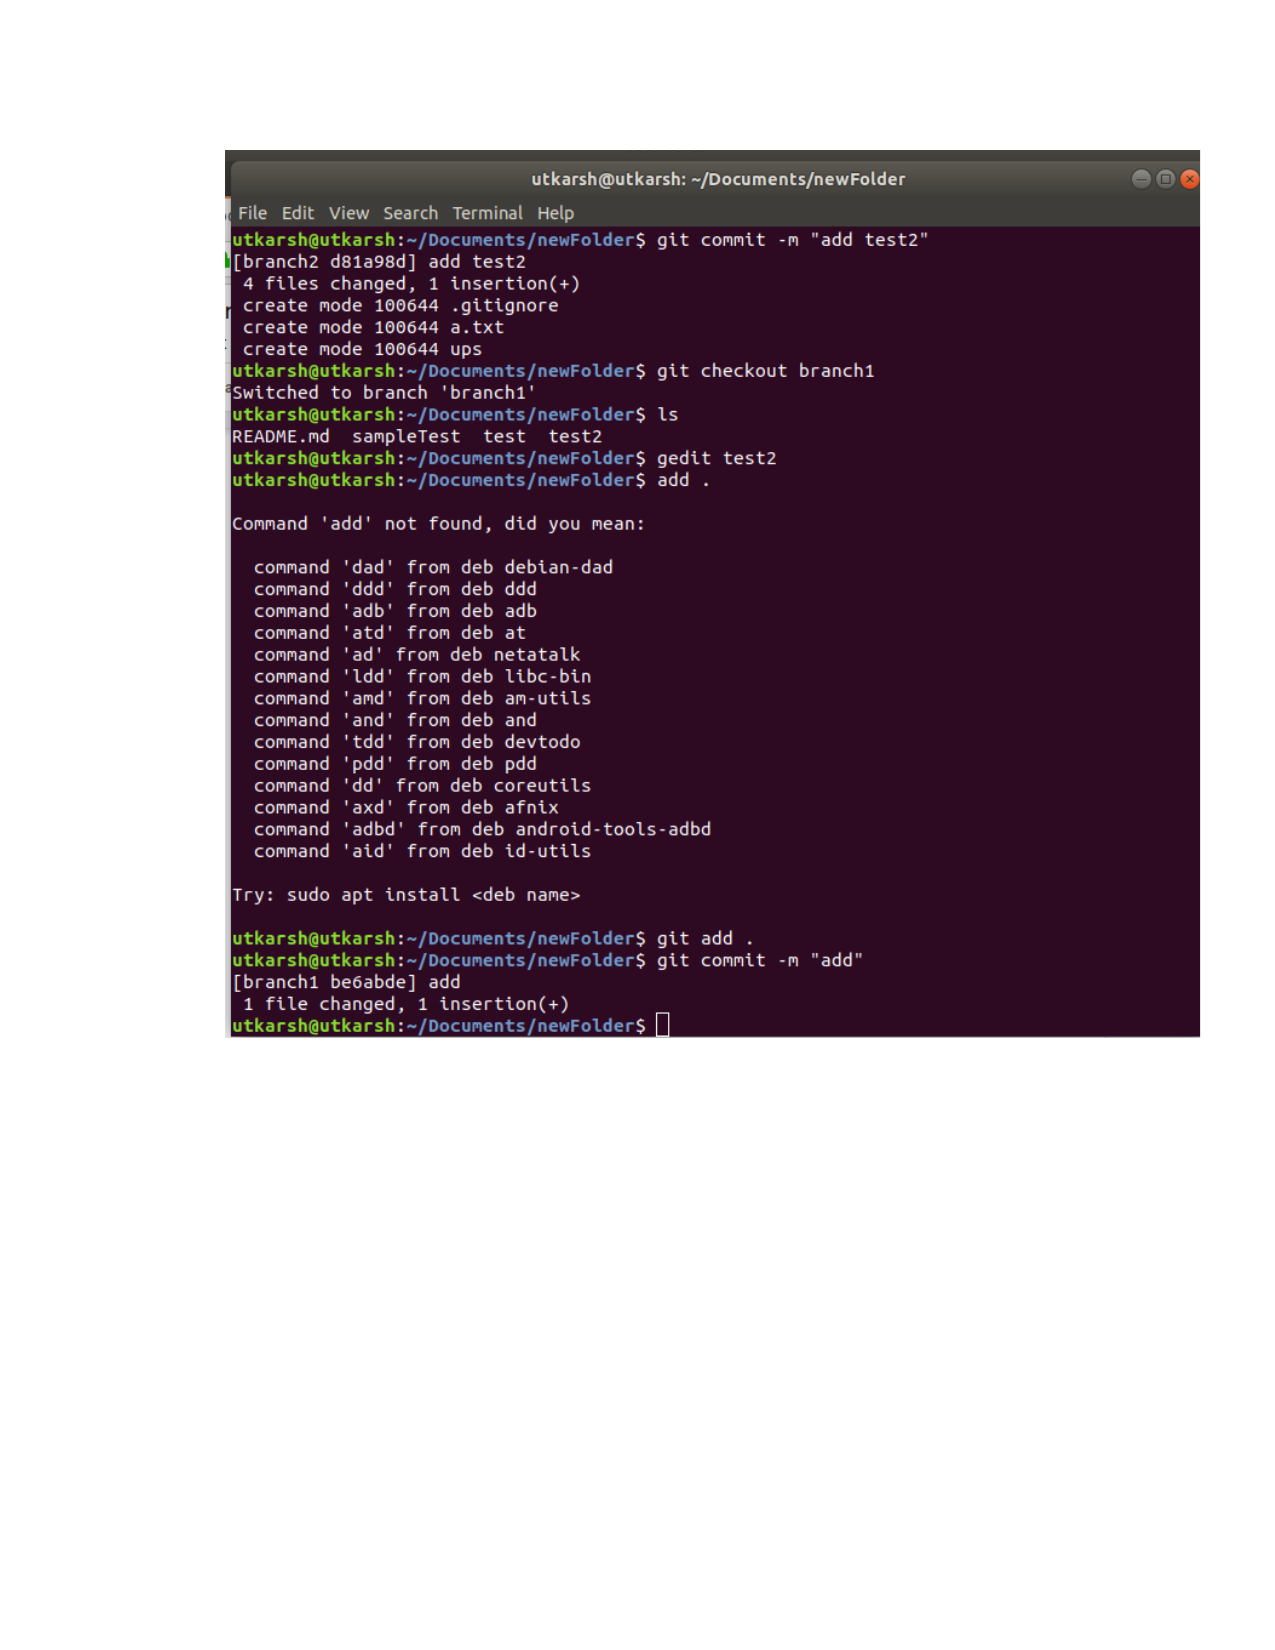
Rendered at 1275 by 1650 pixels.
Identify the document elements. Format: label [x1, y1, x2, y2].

picture [225, 150, 1200, 1038]
